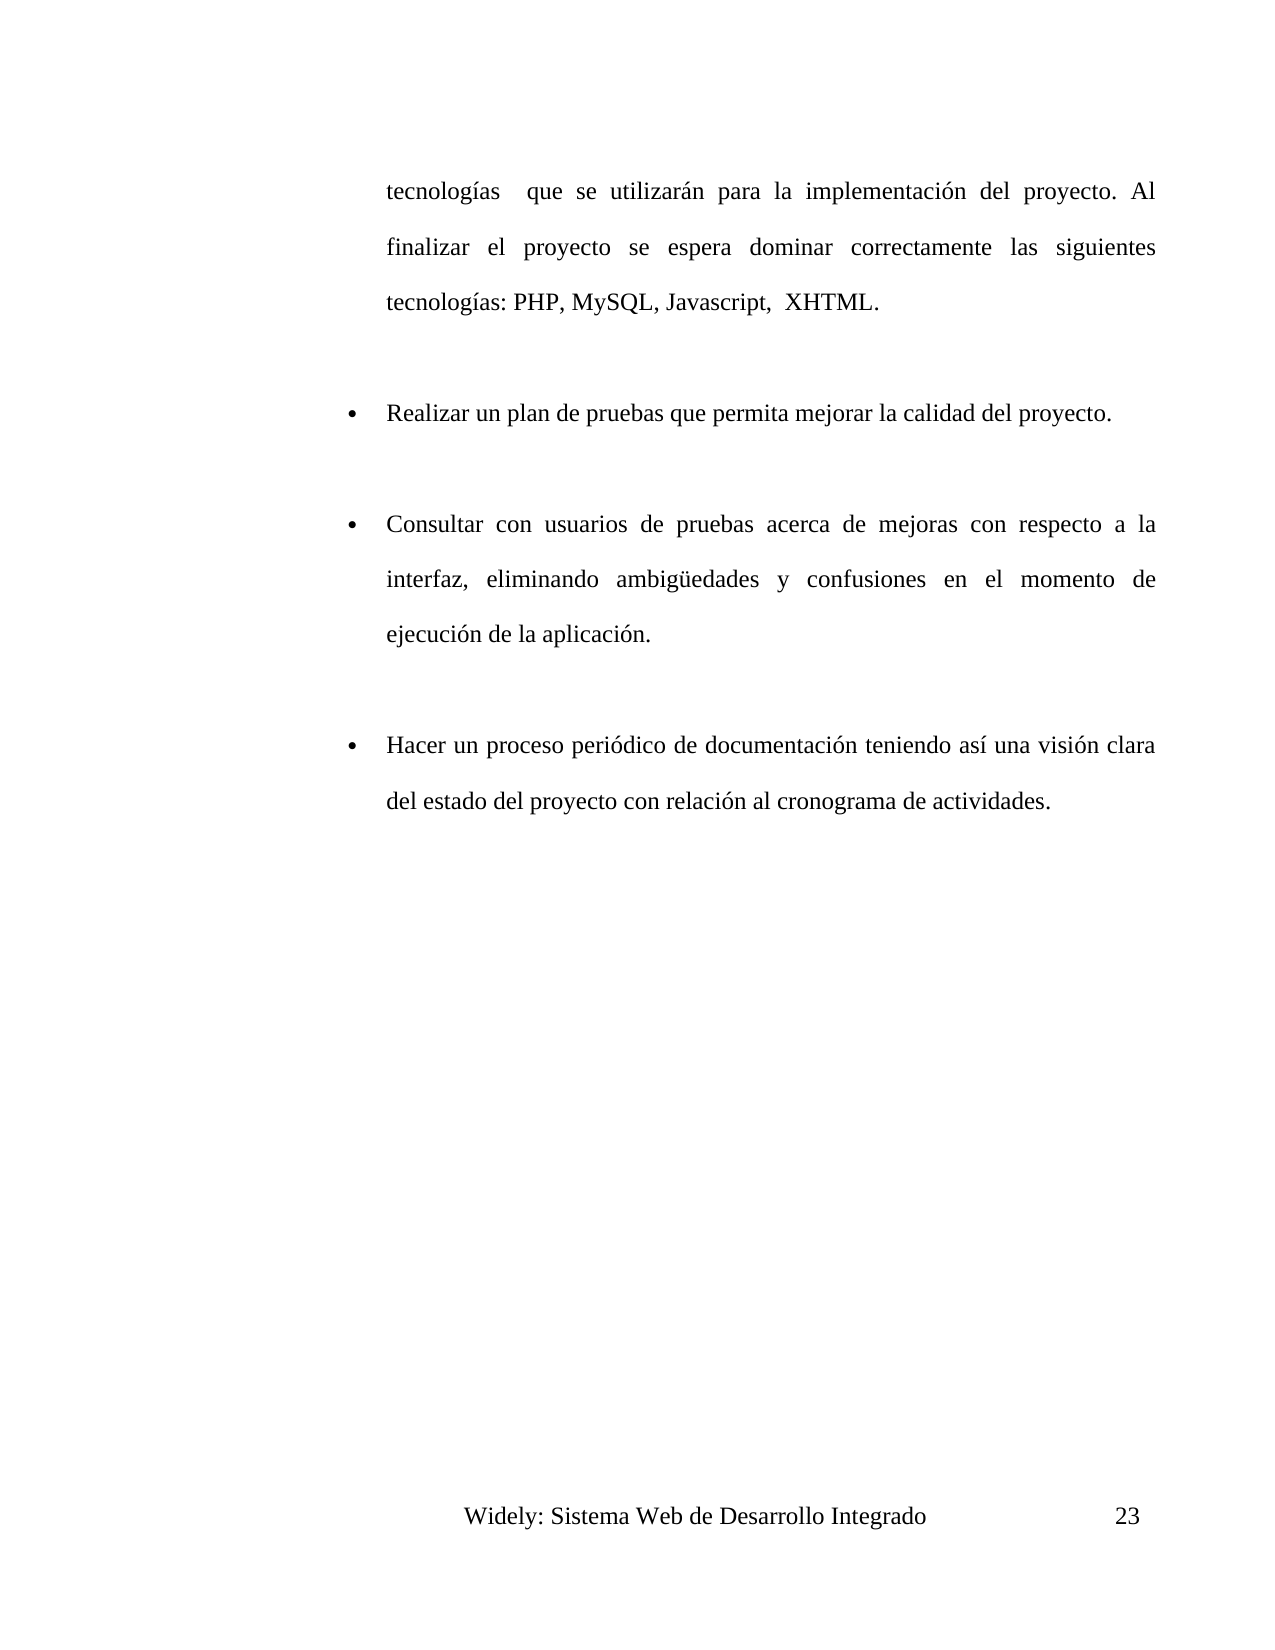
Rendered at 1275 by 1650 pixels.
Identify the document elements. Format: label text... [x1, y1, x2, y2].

list Realizar un plan de pruebas que permita mejorar la calidad del proyecto. [349, 399, 1157, 427]
list Consultar con usuarios de pruebas acerca de mejoras con respecto a la interfaz, eliminando ambigüedades y confusiones en el momento de ejecución de la aplicación. [349, 510, 1157, 648]
list Hacer un proceso periódico de documentación teniendo así una visión clara del estado del proyecto con relación al cronograma de actividades. [349, 731, 1157, 814]
list tecnologías que se utilizarán para la implementación del proyecto. Al finalizar el proyecto se espera dominar correctamente las siguientes tecnologías: PHP, MySQL, Javascript, XHTML. [349, 177, 1157, 316]
